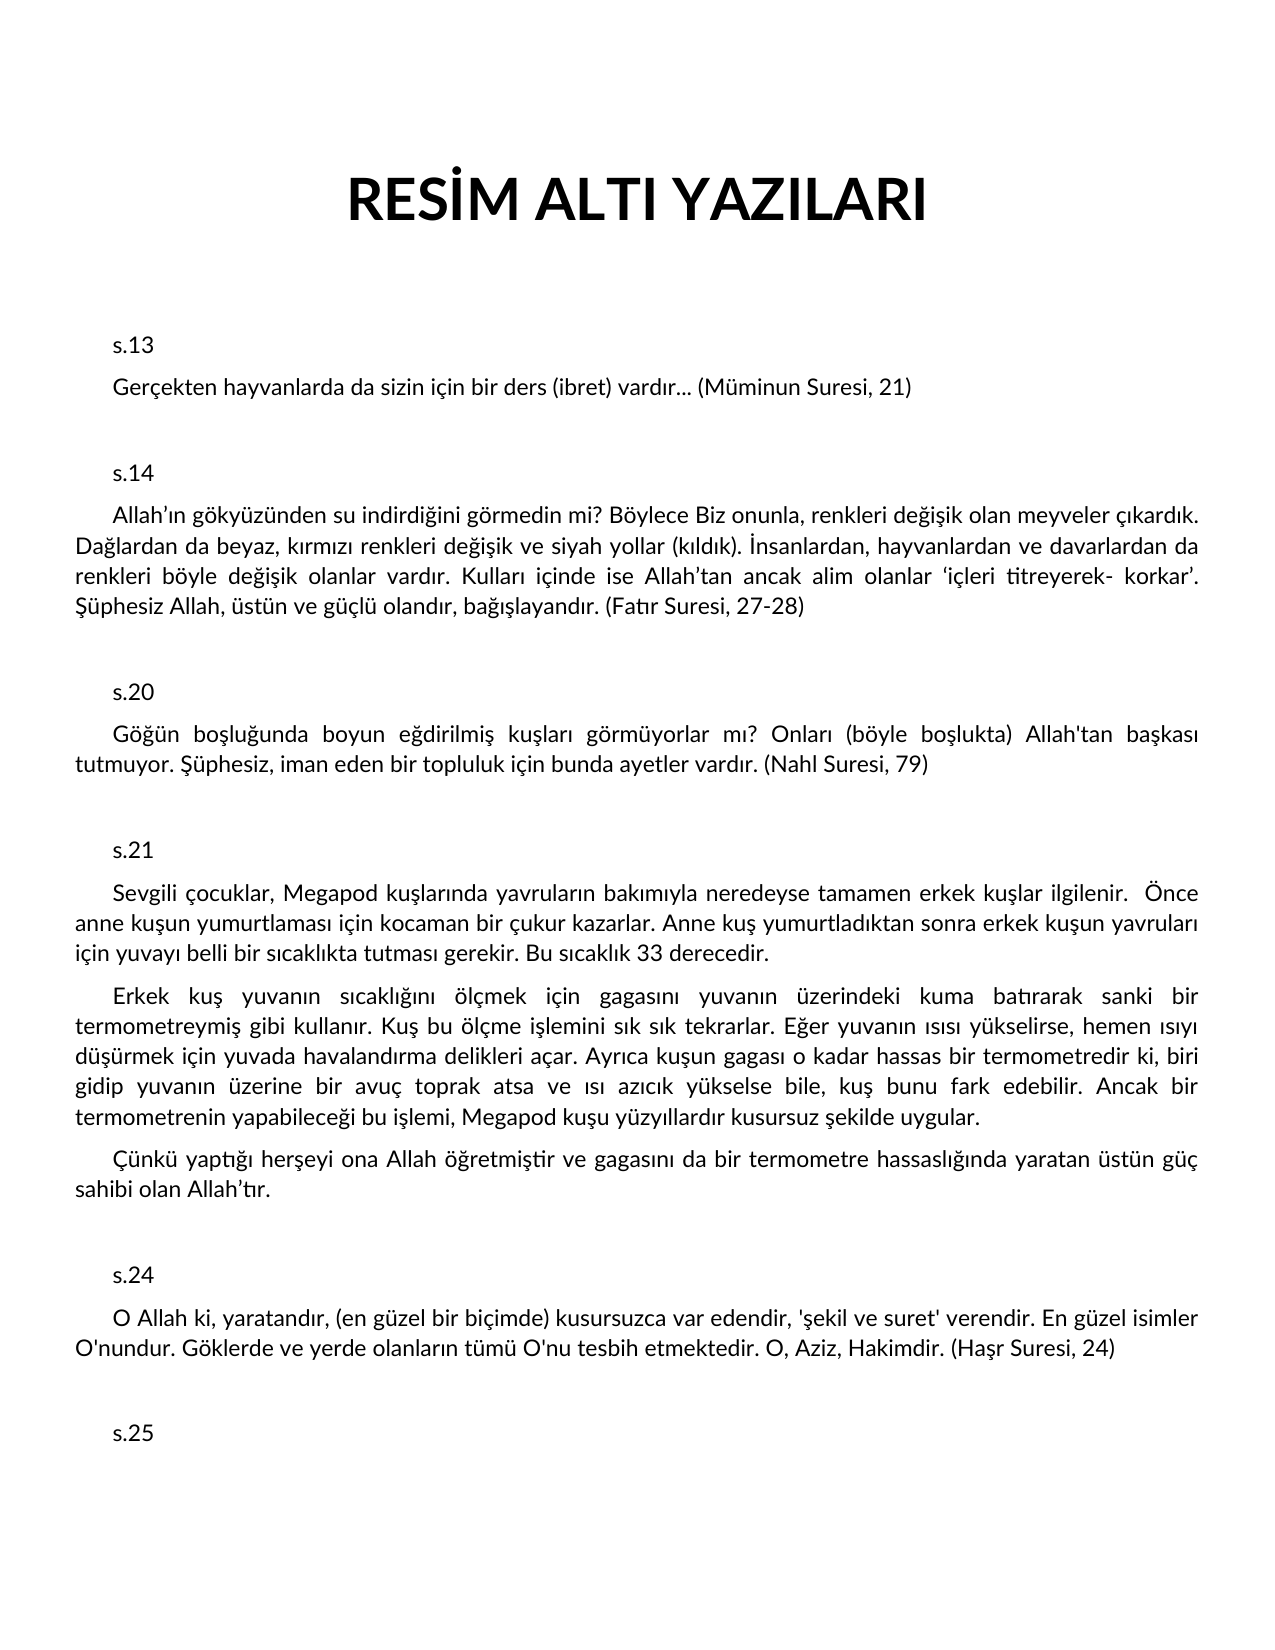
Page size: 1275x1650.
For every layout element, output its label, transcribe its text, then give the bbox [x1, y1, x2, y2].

text s.25 [75, 1419, 1200, 1446]
text s.20 [75, 677, 1200, 705]
text s.24 [75, 1261, 1200, 1288]
text s.14 [75, 458, 1200, 486]
text Gerçekten hayvanlarda da sizin için bir ders (ibret) vardır... (Müminun Suresi, 21) [75, 373, 1200, 401]
text s.21 [75, 836, 1200, 863]
text Göğün boşluğunda boyun eğdirilmiş kuşları görmüyorlar mı? Onları (böyle boşlukta) Allah'tan başkası tutmuyor. Şüphesiz, iman eden bir topluluk için bunda ayetler vardır. (Nahl Suresi, 79) [75, 720, 1200, 778]
subtitle RESİM ALTI YAZILARI [75, 162, 1200, 232]
text Sevgili çocuklar, Megapod kuşlarında yavruların bakımıyla neredeyse tamamen erkek kuşlar ilgilenir. Önce anne kuşun yumurtlaması için kocaman bir çukur kazarlar. Anne kuş yumurtladıktan sonra erkek kuşun yavruları için yuvayı belli bir sıcaklıkta tutması gerekir. Bu sıcaklık 33 derecedir. [75, 878, 1200, 966]
text O Allah ki, yaratandır, (en güzel bir biçimde) kusursuzca var edendir, 'şekil ve suret' verendir. En güzel isimler O'nundur. Göklerde ve yerde olanların tümü O'nu tesbih etmektedir. O, Aziz, Hakimdir. (Haşr Suresi, 24) [75, 1303, 1200, 1361]
text s.13 [75, 330, 1200, 358]
text Allah’ın gökyüzünden su indirdiğini görmedin mi? Böylece Biz onunla, renkleri değişik olan meyveler çıkardık. Dağlardan da beyaz, kırmızı renkleri değişik ve siyah yollar (kıldık). İnsanlardan, hayvanlardan ve davarlardan da renkleri böyle değişik olanlar vardır. Kulları içinde ise Allah’tan ancak alim olanlar ‘içleri titreyerek- korkar’. Şüphesiz Allah, üstün ve güçlü olandır, bağışlayandır. (Fatır Suresi, 27-28) [75, 501, 1200, 619]
text Çünkü yaptığı herşeyi ona Allah öğretmiştir ve gagasını da bir termometre hassaslığında yaratan üstün güç sahibi olan Allah’tır. [75, 1145, 1200, 1203]
text Erkek kuş yuvanın sıcaklığını ölçmek için gagasını yuvanın üzerindeki kuma batırarak sanki bir termometreymiş gibi kullanır. Kuş bu ölçme işlemini sık sık tekrarlar. Eğer yuvanın ısısı yükselirse, hemen ısıyı düşürmek için yuvada havalandırma delikleri açar. Ayrıca kuşun gagası o kadar hassas bir termometredir ki, biri gidip yuvanın üzerine bir avuç toprak atsa ve ısı azıcık yükselse bile, kuş bunu fark edebilir. Ancak bir termometrenin yapabileceği bu işlemi, Megapod kuşu yüzyıllardır kusursuz şekilde uygular. [75, 981, 1200, 1130]
